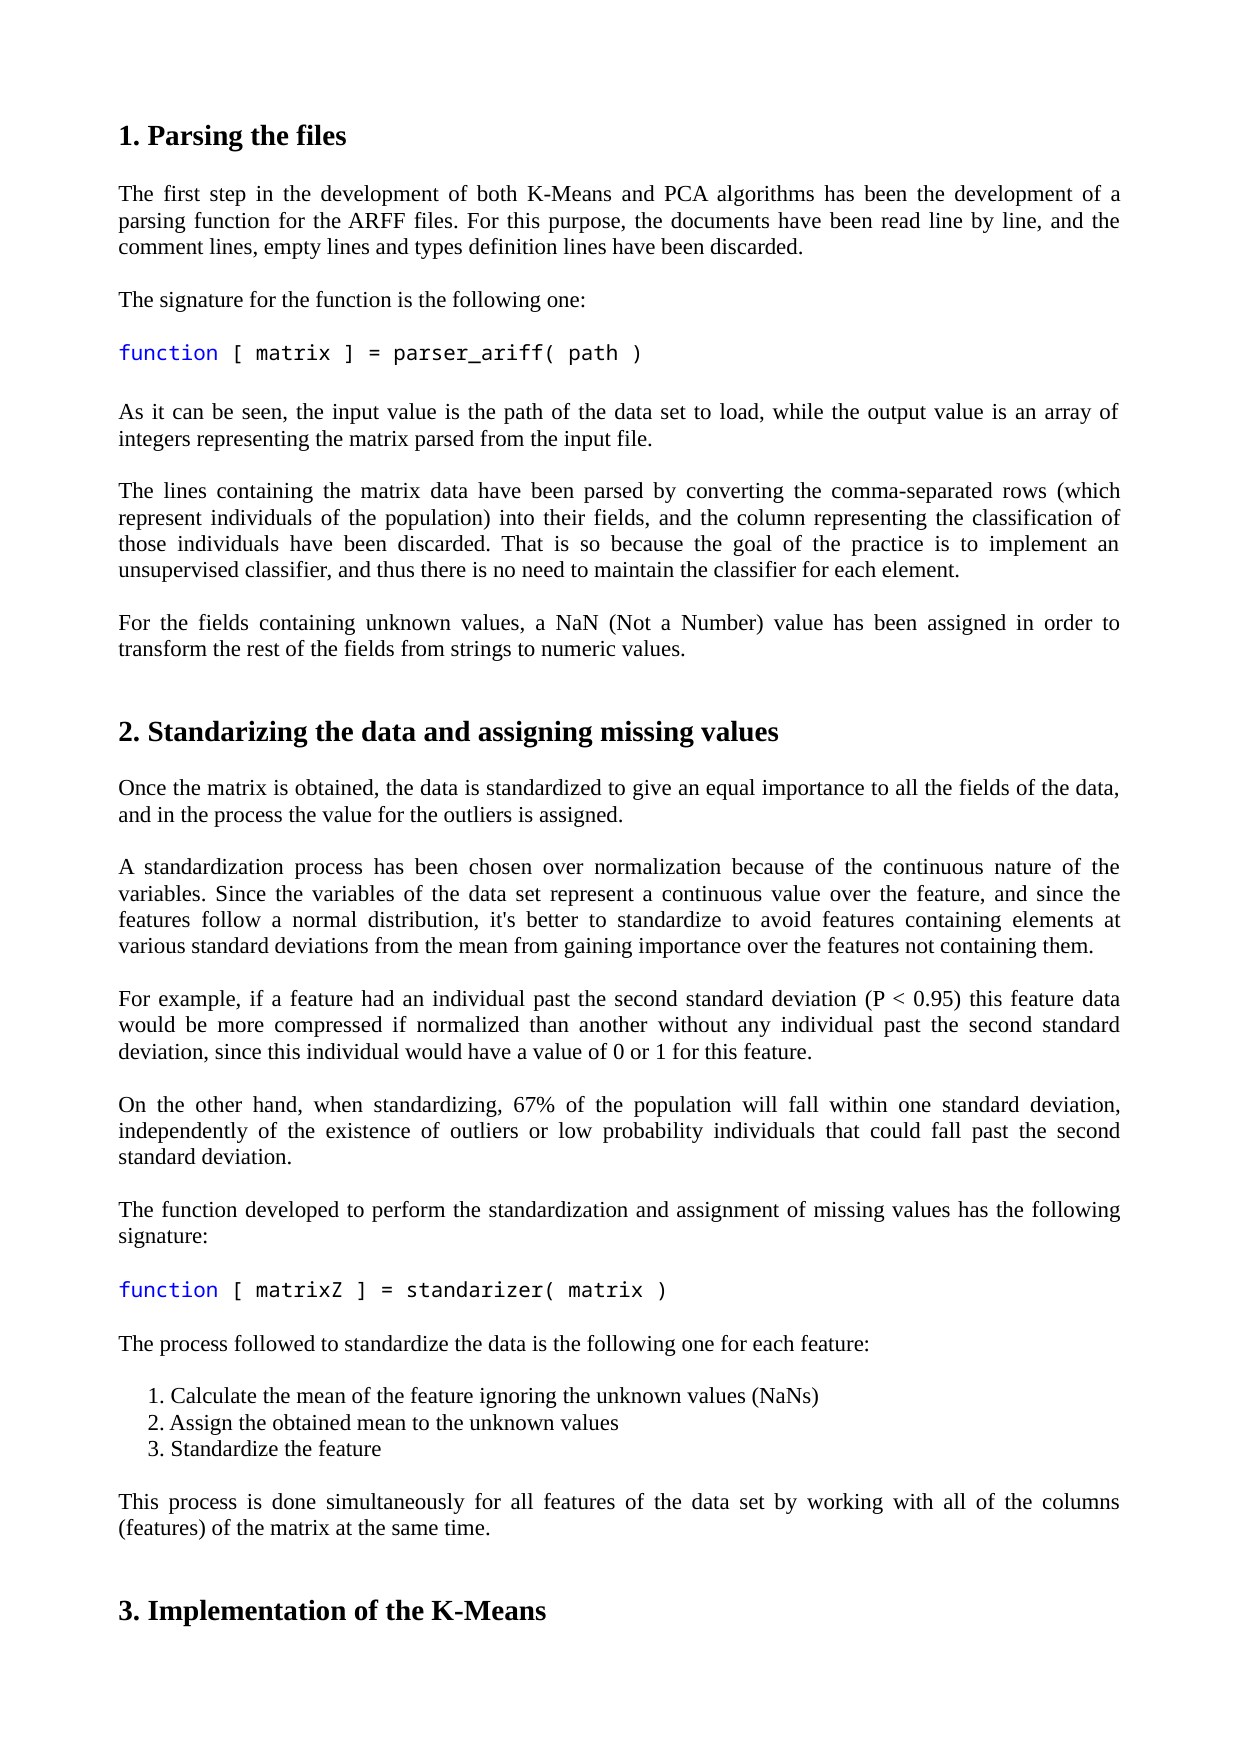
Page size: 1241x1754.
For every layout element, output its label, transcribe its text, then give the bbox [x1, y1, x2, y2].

text As it can be seen, the input value is the path of the data set to load, while the output value is an array of integers representing the matrix parsed from the input file. [118, 398, 1122, 451]
text The process followed to standardize the data is the following one for each feature: [118, 1330, 1122, 1356]
text 2. Assign the obtained mean to the unknown values [147, 1409, 1122, 1435]
text function [ matrixZ ] = standarizer( matrix ) [118, 1275, 1122, 1303]
text 2. Standarizing the data and assigning missing values [118, 714, 1122, 748]
text function [ matrix ] = parser_ariff( path ) [118, 338, 1122, 367]
text The signature for the function is the following one: [118, 286, 1122, 312]
text 3. Implementation of the K-Means [118, 1593, 1122, 1627]
text 1. Parsing the files [118, 118, 1122, 152]
text 3. Standardize the feature [147, 1435, 1122, 1462]
text 1. Calculate the mean of the feature ignoring the unknown values (NaNs) [147, 1383, 1122, 1409]
text This process is done simultaneously for all features of the data set by working with all of the columns (features) of the matrix at the same time. [118, 1488, 1122, 1541]
text For example, if a feature had an individual past the second standard deviation (P < 0.95) this feature data would be more compressed if normalized than another without any individual past the second standard deviation, since this individual would have a value of 0 or 1 for this feature. [118, 985, 1122, 1064]
text The first step in the development of both K-Means and PCA algorithms has been the development of a parsing function for the ARFF files. For this purpose, the documents have been read line by line, and the comment lines, empty lines and types definition lines have been discarded. [118, 180, 1122, 259]
text The lines containing the matrix data have been parsed by converting the comma-separated rows (which represent individuals of the population) into their fields, and the column representing the classification of those individuals have been discarded. That is so because the goal of the practice is to implement an unsupervised classifier, and thus there is no need to maintain the classifier for each element. [118, 477, 1122, 583]
text The function developed to perform the standardization and assignment of missing values has the following signature: [118, 1196, 1122, 1249]
text Once the matrix is obtained, the data is standardized to give an equal importance to all the fields of the data, and in the process the value for the outliers is assigned. [118, 774, 1122, 827]
text For the fields containing unknown values, a NaN (Not a Number) value has been assigned in order to transform the rest of the fields from strings to numeric values. [118, 609, 1122, 662]
text On the other hand, when standardizing, 67% of the population will fall within one standard deviation, independently of the existence of outliers or low probability individuals that could fall past the second standard deviation. [118, 1091, 1122, 1170]
text A standardization process has been chosen over normalization because of the continuous nature of the variables. Since the variables of the data set represent a continuous value over the feature, and since the features follow a normal distribution, it's better to standardize to avoid features containing elements at various standard deviations from the mean from gaining importance over the features not containing them. [118, 853, 1122, 959]
